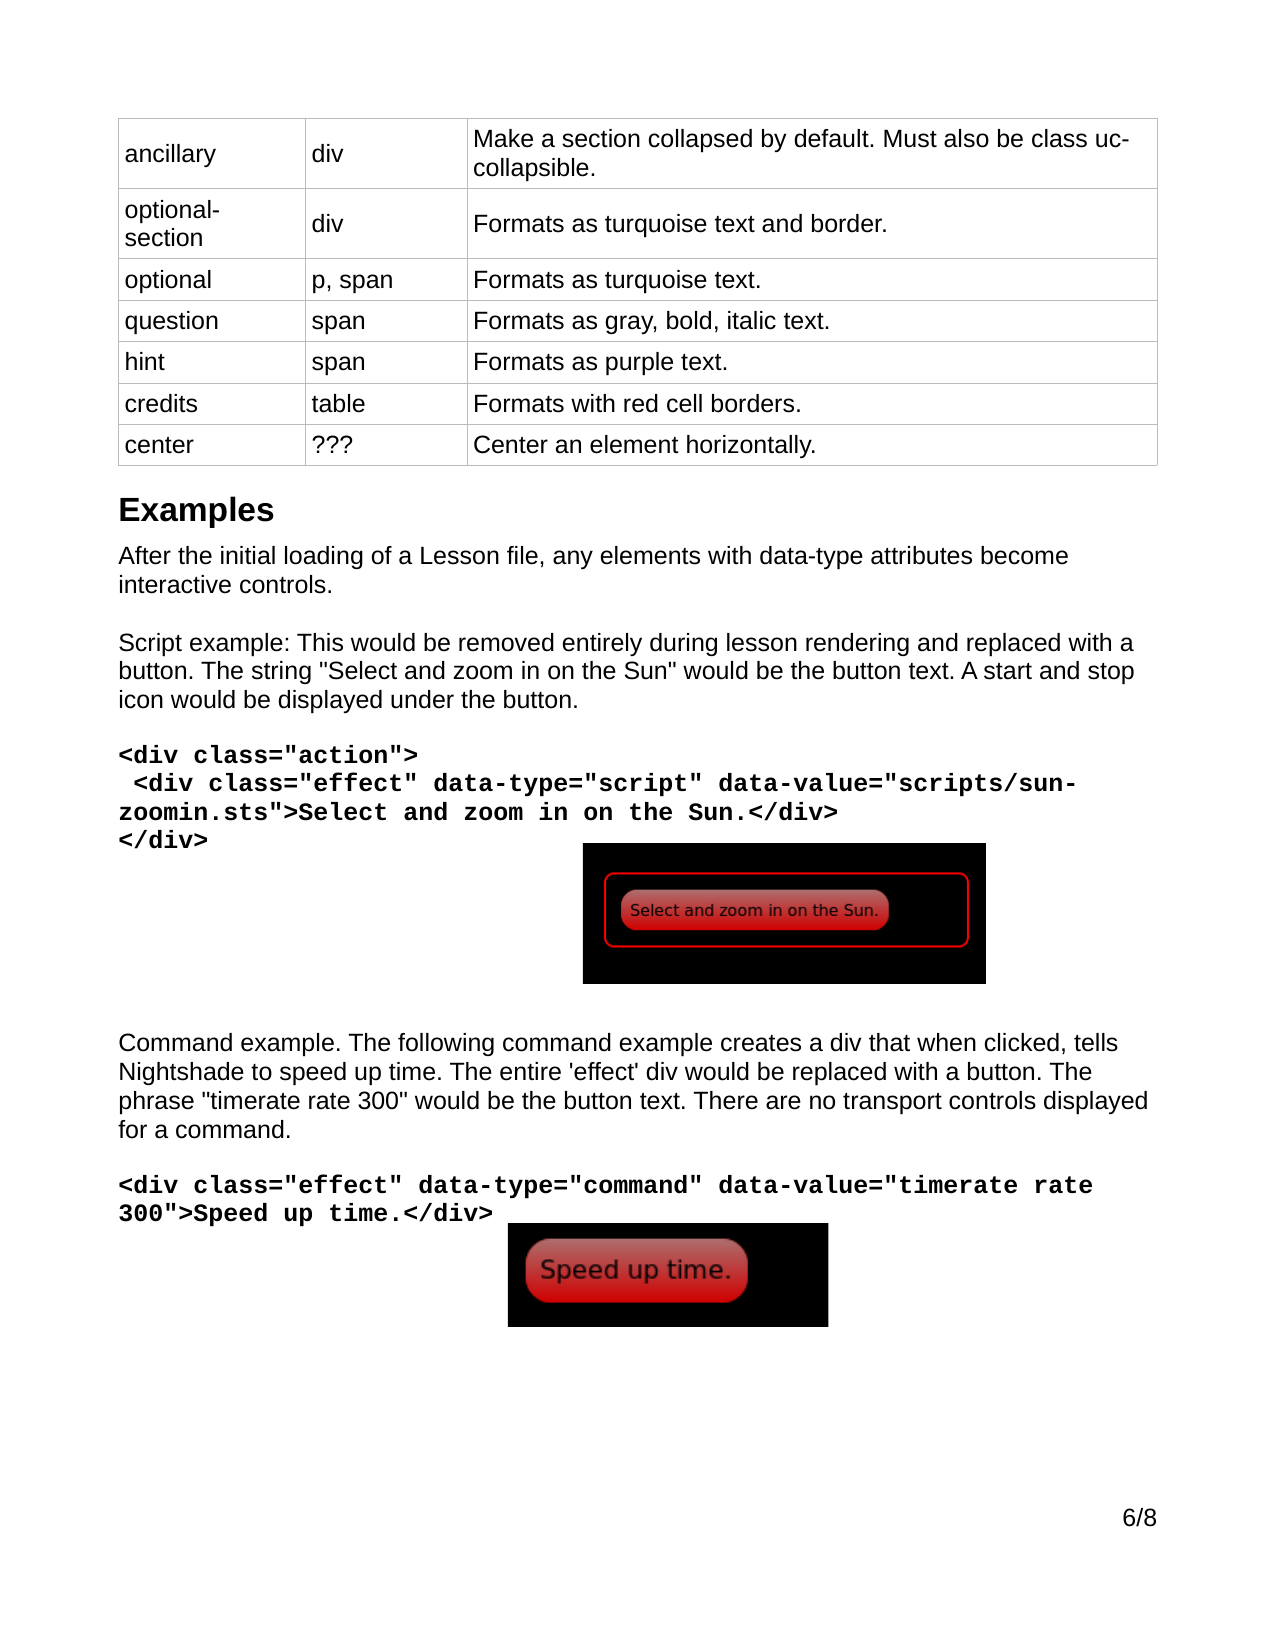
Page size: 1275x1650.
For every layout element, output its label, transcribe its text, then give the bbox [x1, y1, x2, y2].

table_cell p, span [306, 259, 467, 300]
picture [582, 843, 986, 984]
subtitle Examples [118, 490, 1157, 529]
table_cell div [306, 119, 467, 188]
table_cell optional [119, 259, 305, 300]
text <div class="effect" data-type="script" data-value="scripts/sun-zoomin.sts">Select and zoom in on the Sun.</div> [118, 771, 1157, 828]
text </div> [118, 828, 1157, 856]
table_cell Make a section collapsed by default. Must also be class uc-collapsible. [468, 119, 1157, 188]
table_cell Formats as gray, bold, italic text. [468, 301, 1157, 341]
table_cell span [306, 301, 467, 341]
text After the initial loading of a Lesson file, any elements with data-type attributes become interactive controls. [118, 541, 1157, 599]
table_cell ancillary [119, 119, 305, 188]
table_cell table [306, 384, 467, 424]
table_cell center [119, 425, 305, 465]
table_cell Formats as purple text. [468, 342, 1157, 382]
text <div class="action"> [118, 743, 1157, 771]
table_cell ??? [306, 425, 467, 465]
table_cell credits [119, 384, 305, 424]
table_cell optional-section [119, 189, 305, 258]
table_cell Formats as turquoise text. [468, 259, 1157, 300]
table_cell Center an element horizontally. [468, 425, 1157, 465]
table_cell div [306, 189, 467, 258]
text <div class="effect" data-type="command" data-value="timerate rate 300">Speed up time.</div> [118, 1172, 1157, 1229]
table_cell Formats as turquoise text and border. [468, 189, 1157, 258]
table_cell hint [119, 342, 305, 382]
picture [507, 1223, 829, 1327]
text Command example. The following command example creates a div that when clicked, tells Nightshade to speed up time. The entire 'effect' div would be replaced with a button. The phrase "timerate rate 300" would be the button text. There are no transport controls displayed for a command. [118, 1028, 1157, 1143]
table_cell Formats with red cell borders. [468, 384, 1157, 424]
table_cell span [306, 342, 467, 382]
text Script example: This would be removed entirely during lesson rendering and replaced with a button. The string "Select and zoom in on the Sun" would be the button text. A start and stop icon would be displayed under the button. [118, 628, 1157, 714]
table_cell question [119, 301, 305, 341]
